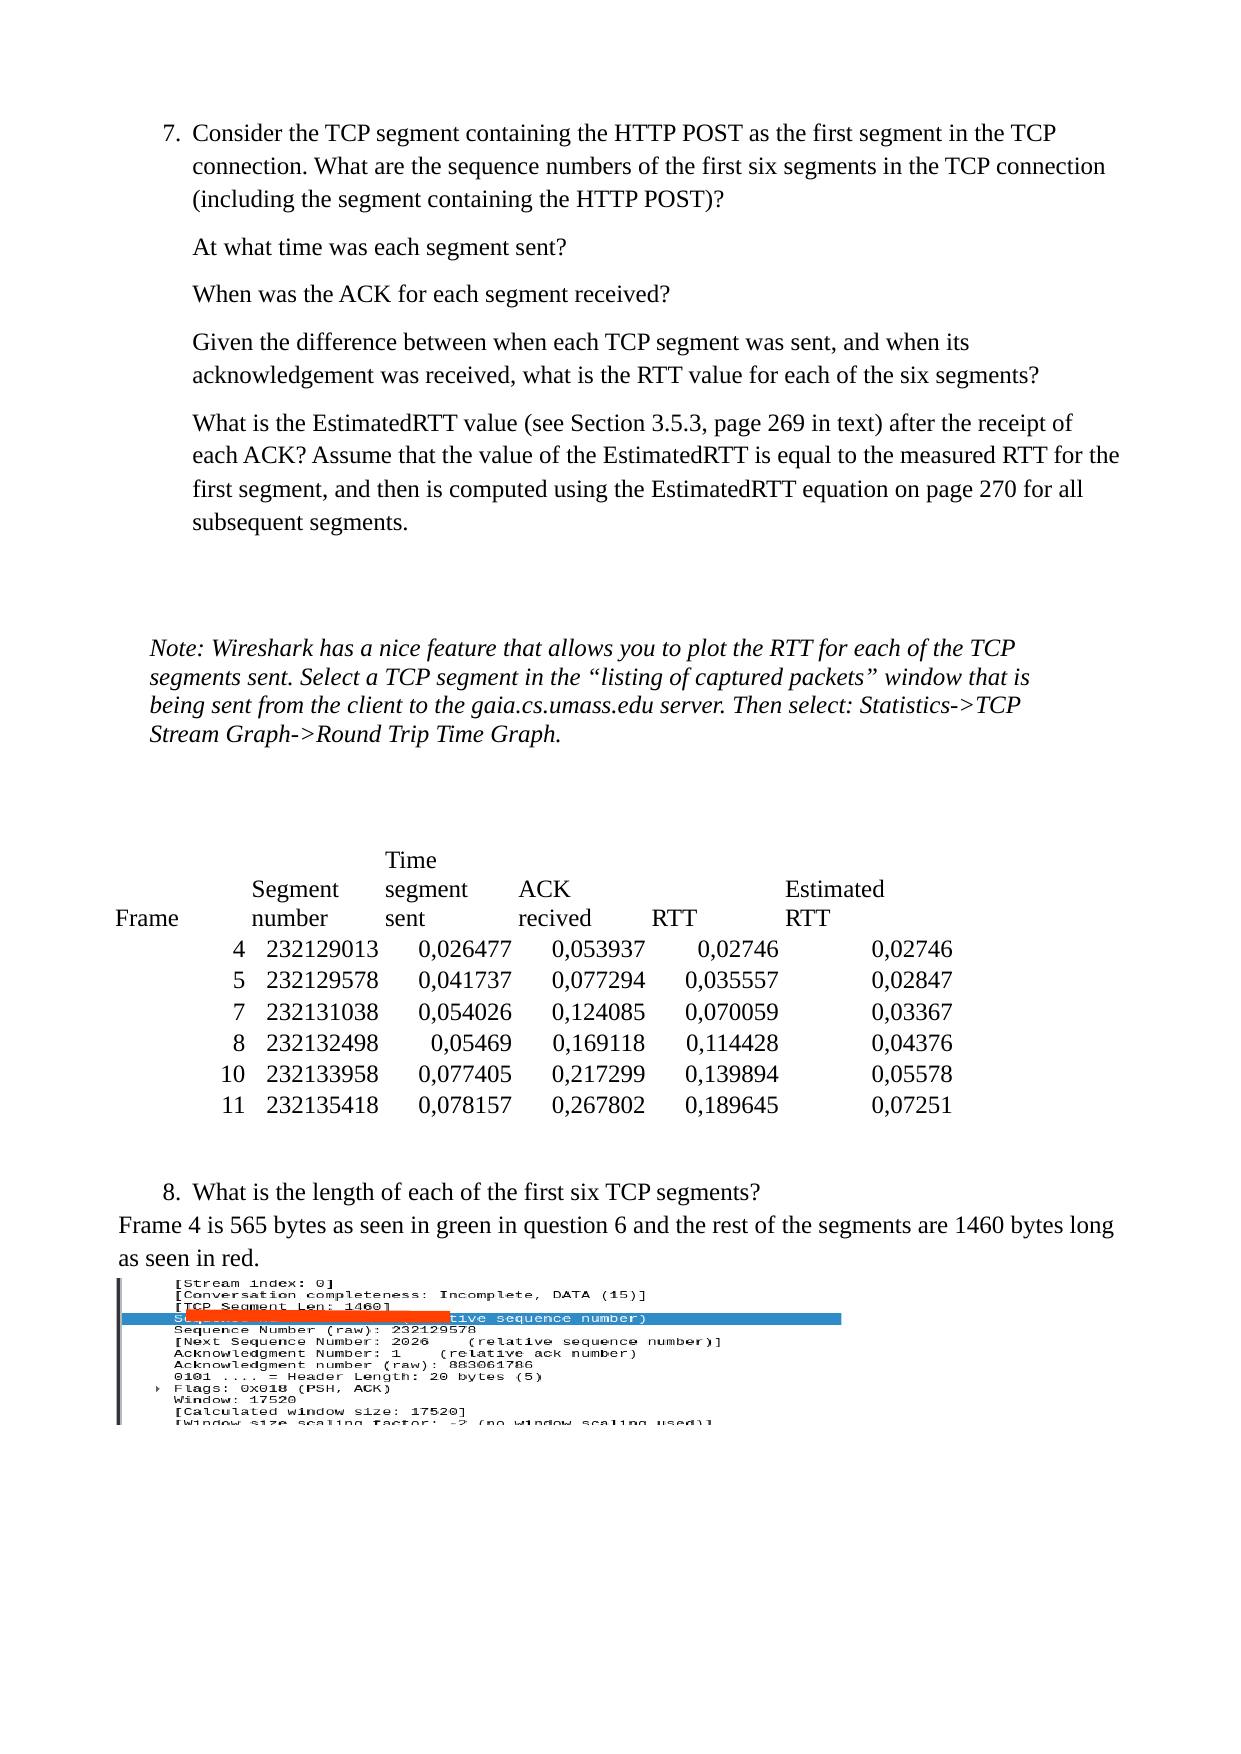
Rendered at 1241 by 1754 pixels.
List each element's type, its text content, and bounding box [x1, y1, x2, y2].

table_cell 0,078157 [382, 1088, 515, 1119]
table_cell 232135418 [248, 1088, 382, 1119]
table_cell 0,070059 [648, 994, 782, 1025]
table_cell 0,217299 [515, 1057, 648, 1088]
table_cell 7 [112, 994, 248, 1025]
table_cell 0,05469 [382, 1025, 515, 1057]
table_header Estimated RTT [782, 845, 956, 932]
table_cell 0,189645 [648, 1088, 782, 1119]
table_cell 232129578 [248, 963, 382, 994]
text Frame 4 is 565 bytes as seen in green in question 6 and the rest of the segments are 1460 bytes long as seen in red. [118, 1210, 1122, 1271]
table_cell 0,077405 [382, 1057, 515, 1088]
table_cell 0,077294 [515, 963, 648, 994]
table_cell 0,02746 [648, 932, 782, 963]
table_header Time segment sent [382, 845, 515, 932]
table_cell 0,054026 [382, 994, 515, 1025]
table_cell 5 [112, 963, 248, 994]
table_header Frame [112, 845, 248, 932]
table_cell 0,267802 [515, 1088, 648, 1119]
table_cell 232132498 [248, 1025, 382, 1057]
table_cell 0,053937 [515, 932, 648, 963]
table_header ACK recived [515, 845, 648, 932]
table_cell 0,02746 [782, 932, 956, 963]
list At what time was each segment sent? [162, 232, 1122, 261]
table_cell 0,04376 [782, 1025, 956, 1057]
table_header RTT [648, 845, 782, 932]
list What is the length of each of the first six TCP segments? [162, 1177, 1122, 1205]
table_cell 0,035557 [648, 963, 782, 994]
list Given the difference between when each TCP segment was sent, and when its acknowledgement was received, what is the RTT value for each of the six segments? [162, 327, 1122, 389]
table_cell 232131038 [248, 994, 382, 1025]
table_cell 0,041737 [382, 963, 515, 994]
table_cell 0,139894 [648, 1057, 782, 1088]
table_header Note: Wireshark has a nice feature that allows you to plot the RTT for each of the TCP segments sent. Select a TCP segment in the “listing of captured packets” window that is being sent from the client to the gaia.cs.umass.edu server. Then select: Statistics->TCP Stream Graph->Round Trip Time Graph. [118, 602, 1122, 779]
table_cell 0,124085 [515, 994, 648, 1025]
table_header Segment number [248, 845, 382, 932]
table_cell 0,03367 [782, 994, 956, 1025]
table_cell 4 [112, 932, 248, 963]
list When was the ACK for each segment received? [162, 279, 1122, 308]
table_cell 8 [112, 1025, 248, 1057]
table_cell 0,169118 [515, 1025, 648, 1057]
table_cell 232129013 [248, 932, 382, 963]
table_cell 10 [112, 1057, 248, 1088]
table_cell 232133958 [248, 1057, 382, 1088]
table_cell 0,05578 [782, 1057, 956, 1088]
table_cell 0,02847 [782, 963, 956, 994]
table_cell 0,026477 [382, 932, 515, 963]
table_cell 0,07251 [782, 1088, 956, 1119]
table_cell 0,114428 [648, 1025, 782, 1057]
list Consider the TCP segment containing the HTTP POST as the first segment in the TCP connection. What are the sequence numbers of the first six segments in the TCP connection (including the segment containing the HTTP POST)? [162, 118, 1122, 213]
table_cell 11 [112, 1088, 248, 1119]
list What is the EstimatedRTT value (see Section 3.5.3, page 269 in text) after the receipt of each ACK? Assume that the value of the EstimatedRTT is equal to the measured RTT for the first segment, and then is computed using the EstimatedRTT equation on page 270 for all subsequent segments. [162, 408, 1122, 535]
